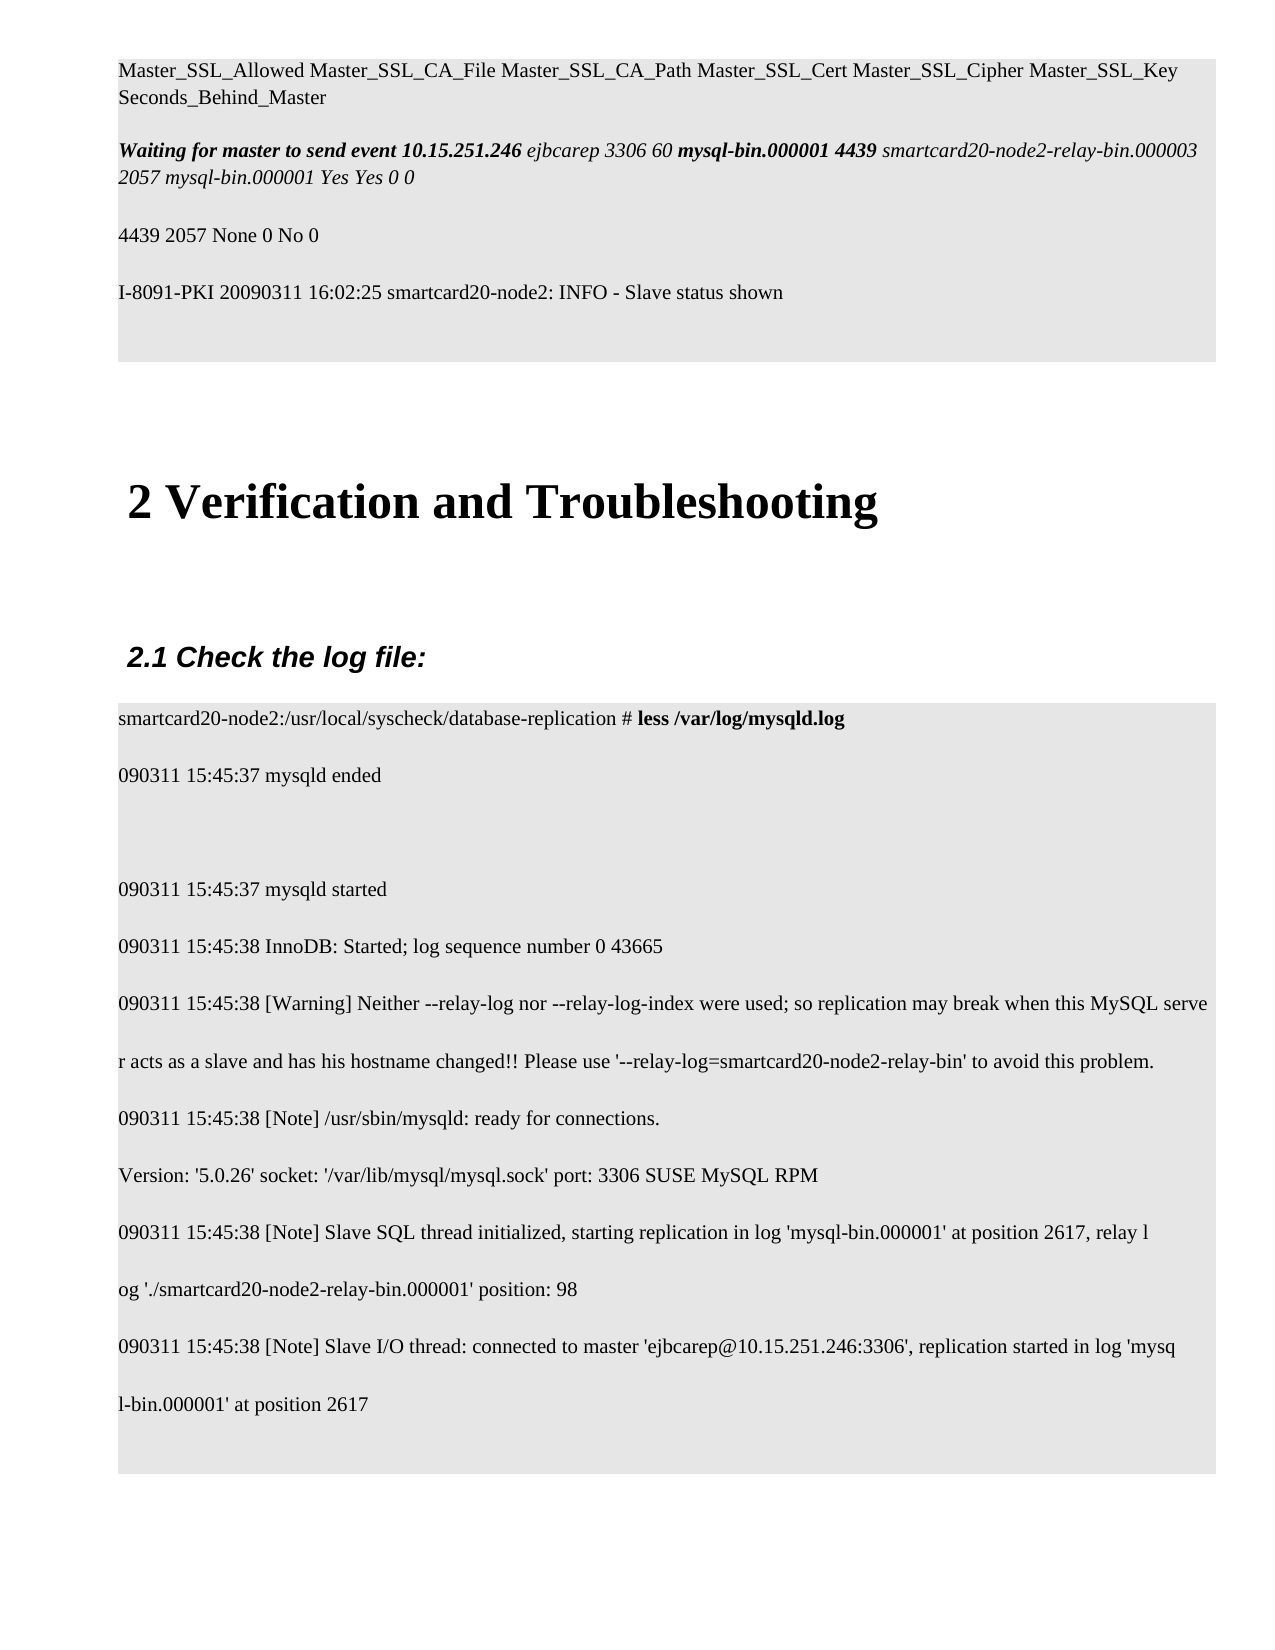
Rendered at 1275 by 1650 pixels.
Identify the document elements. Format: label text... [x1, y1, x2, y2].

text Version: '5.0.26' socket: '/var/lib/mysql/mysql.sock' port: 3306 SUSE MySQL RPM [118, 1160, 1216, 1188]
text r acts as a slave and has his hostname changed!! Please use '--relay-log=smartcard20-node2-relay-bin' to avoid this problem. [118, 1046, 1216, 1073]
text smartcard20-node2:/usr/local/syscheck/database-replication # less /var/log/mysqld.log [118, 703, 1216, 730]
text 090311 15:45:38 [Note] /usr/sbin/mysqld: ready for connections. [118, 1103, 1216, 1131]
text 090311 15:45:38 [Warning] Neither --relay-log nor --relay-log-index were used; so replication may break when this MySQL serve [118, 988, 1216, 1016]
text Master_SSL_Allowed Master_SSL_CA_File Master_SSL_CA_Path Master_SSL_Cert Master_SSL_Cipher Master_SSL_Key Seconds_Behind_Master [118, 59, 1216, 110]
text Waiting for master to send event 10.15.251.246 ejbcarep 3306 60 mysql-bin.000001 4439 smartcard20-node2-relay-bin.000003 2057 mysql-bin.000001 Yes Yes 0 0 [118, 139, 1216, 190]
text 090311 15:45:37 mysqld started [118, 874, 1216, 902]
text 090311 15:45:38 [Note] Slave I/O thread: connected to master 'ejbcarep@10.15.251.246:3306', replication started in log 'mysq [118, 1332, 1216, 1359]
text I-8091-PKI 20090311 16:02:25 smartcard20-node2: INFO - Slave status shown [118, 277, 1216, 304]
subtitle 2.1 Check the log file: [127, 641, 1207, 673]
text 4439 2057 None 0 No 0 [118, 220, 1216, 247]
text l-bin.000001' at position 2617 [118, 1389, 1216, 1417]
subtitle 2 Verification and Troubleshooting [127, 473, 1207, 529]
text 090311 15:45:38 InnoDB: Started; log sequence number 0 43665 [118, 931, 1216, 959]
text og './smartcard20-node2-relay-bin.000001' position: 98 [118, 1274, 1216, 1302]
text 090311 15:45:37 mysqld ended [118, 760, 1216, 787]
text 090311 15:45:38 [Note] Slave SQL thread initialized, starting replication in log 'mysql-bin.000001' at position 2617, relay l [118, 1217, 1216, 1245]
